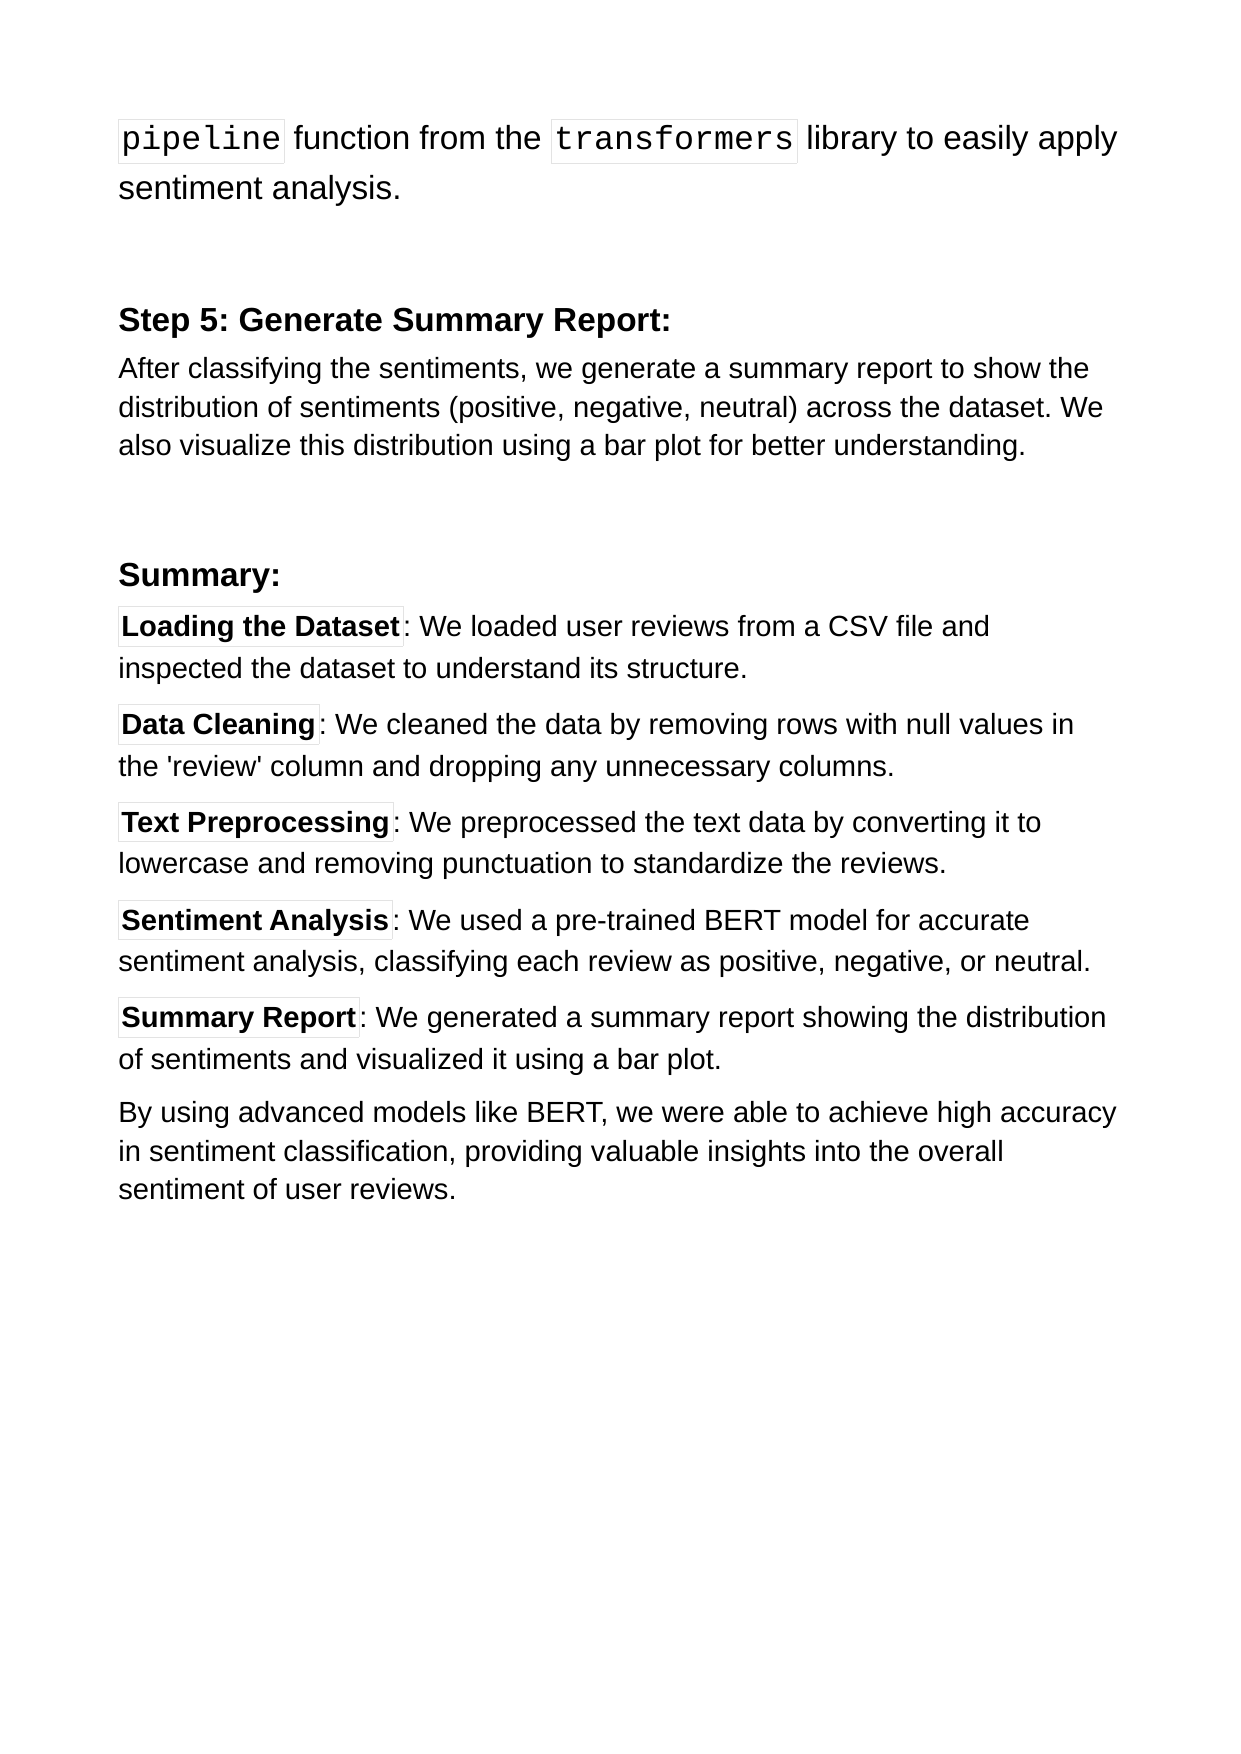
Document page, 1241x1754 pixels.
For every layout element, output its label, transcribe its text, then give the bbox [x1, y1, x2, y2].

text pipeline function from the transformers library to easily apply sentiment analysis. [118, 118, 1122, 207]
text Loading the Dataset: We loaded user reviews from a CSV file and inspected the dataset to understand its structure. [118, 606, 1122, 684]
text After classifying the sentiments, we generate a summary report to show the distribution of sentiments (positive, negative, neutral) across the dataset. We also visualize this distribution using a bar plot for better understanding. [118, 351, 1122, 462]
text By using advanced models like BERT, we were able to achieve high accuracy in sentiment classification, providing valuable insights into the overall sentiment of user reviews. [118, 1095, 1122, 1206]
subtitle Summary: [118, 556, 1122, 594]
subtitle Step 5: Generate Summary Report: [118, 300, 1122, 339]
text Sentiment Analysis: We used a pre-trained BERT model for accurate sentiment analysis, classifying each review as positive, negative, or neutral. [118, 899, 1122, 978]
text Data Cleaning: We cleaned the data by removing rows with null values in the 'review' column and dropping any unnecessary columns. [118, 704, 1122, 782]
text Summary Report: We generated a summary report showing the distribution of sentiments and visualized it using a bar plot. [118, 997, 1122, 1075]
text Text Preprocessing: We preprocessed the text data by converting it to lowercase and removing punctuation to standardize the reviews. [118, 802, 1122, 880]
